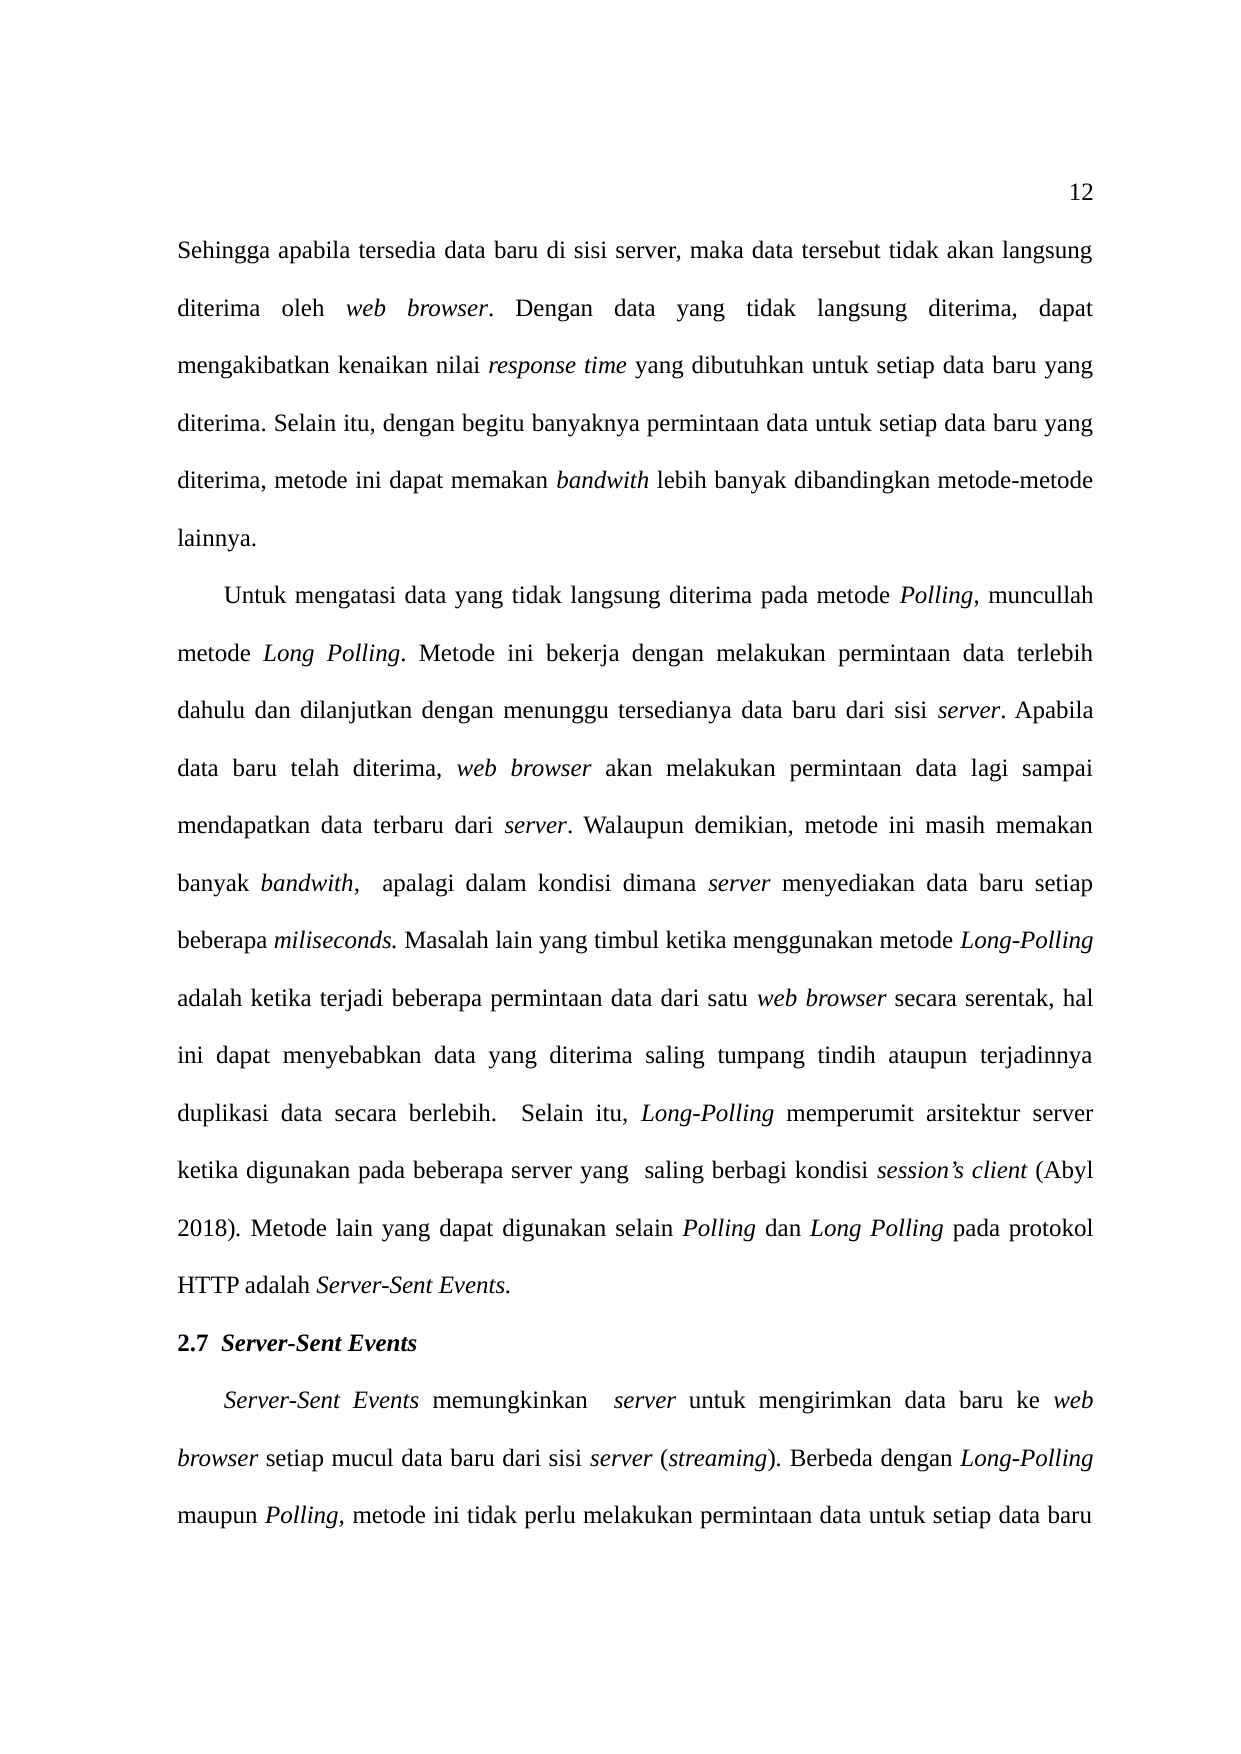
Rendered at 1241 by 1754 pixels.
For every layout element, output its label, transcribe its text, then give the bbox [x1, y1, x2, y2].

text Untuk mengatasi data yang tidak langsung diterima pada metode Polling, muncullah metode Long Polling. Metode ini bekerja dengan melakukan permintaan data terlebih dahulu dan dilanjutkan dengan menunggu tersedianya data baru dari sisi server. Apabila data baru telah diterima, web browser akan melakukan permintaan data lagi sampai mendapatkan data terbaru dari server. Walaupun demikian, metode ini masih memakan banyak bandwith, apalagi dalam kondisi dimana server menyediakan data baru setiap beberapa miliseconds. Masalah lain yang timbul ketika menggunakan metode Long-Polling adalah ketika terjadi beberapa permintaan data dari satu web browser secara serentak, hal ini dapat menyebabkan data yang diterima saling tumpang tindih ataupun terjadinnya duplikasi data secara berlebih. Selain itu, Long-Polling memperumit arsitektur server ketika digunakan pada beberapa server yang saling berbagi kondisi session’s client (Abyl 2018)⁠. Metode lain yang dapat digunakan selain Polling dan Long Polling pada protokol HTTP adalah Server-Sent Events. [177, 580, 1093, 1299]
text Sehingga apabila tersedia data baru di sisi server, maka data tersebut tidak akan langsung diterima oleh web browser. Dengan data yang tidak langsung diterima, dapat mengakibatkan kenaikan nilai response time yang dibutuhkan untuk setiap data baru yang diterima. Selain itu, dengan begitu banyaknya permintaan data untuk setiap data baru yang diterima, metode ini dapat memakan bandwith lebih banyak dibandingkan metode-metode lainnya. [177, 235, 1093, 551]
subtitle 2.7 Server-Sent Events [177, 1328, 1093, 1356]
text Server-Sent Events memungkinkan server untuk mengirimkan data baru ke web browser setiap mucul data baru dari sisi server (streaming). Berbeda dengan Long-Polling maupun Polling, metode ini tidak perlu melakukan permintaan data untuk setiap data baru [177, 1385, 1093, 1529]
